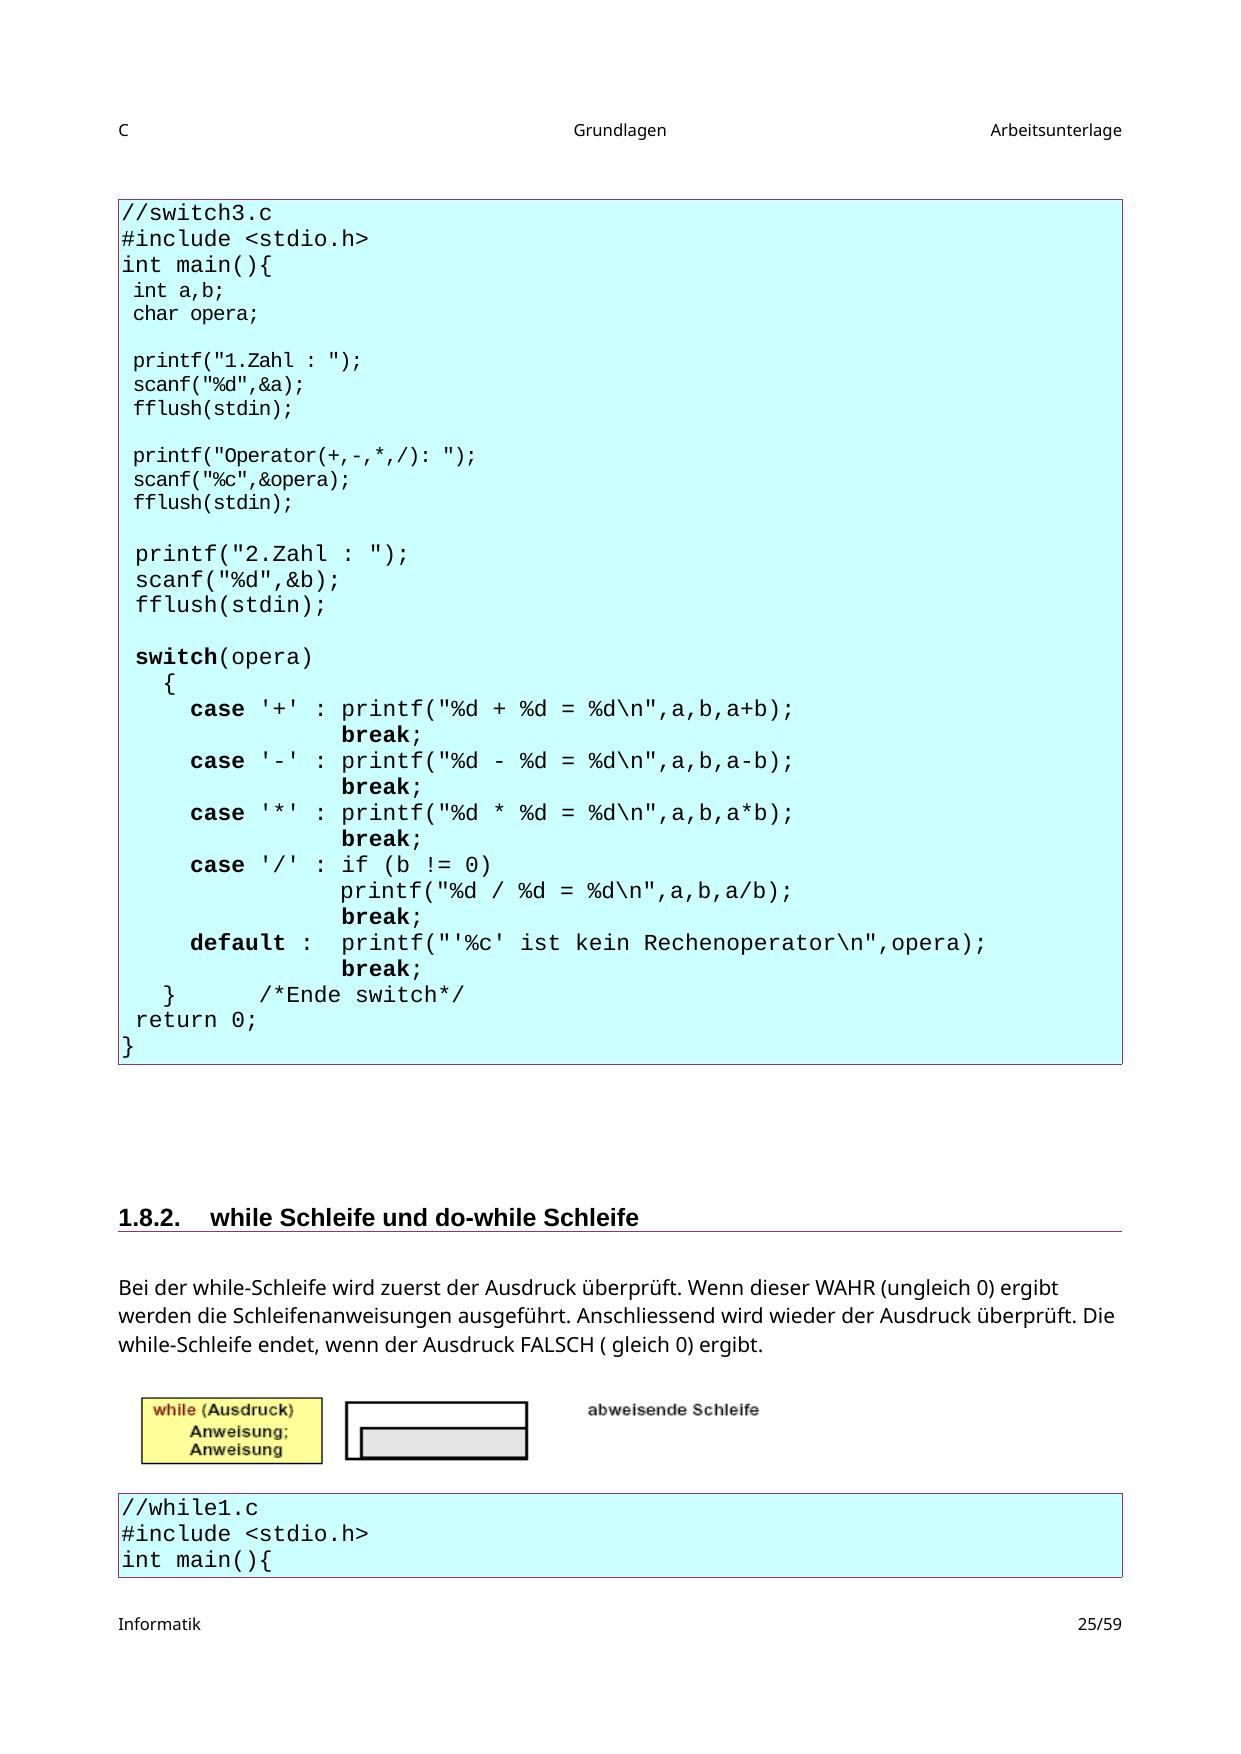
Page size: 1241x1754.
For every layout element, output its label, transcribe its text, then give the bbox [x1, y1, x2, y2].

text case '+' : printf("%d + %d = %d\n",a,b,a+b); break; case '-' : printf("%d - %d = %d\n",a,b,a-b); break; case '*' : printf("%d * %d = %d\n",a,b,a*b); break; case '/' : if (b != 0) [119, 694, 1122, 876]
text int a,b; char opera; printf("1.Zahl : "); scanf("%d",&a); [119, 277, 1122, 395]
text Bei der while-Schleife wird zuerst der Ausdruck überprüft. Wenn dieser WAHR (ungleich 0) ergibt werden die Schleifenanweisungen ausgeführt. Anschliessend wird wieder der Ausdruck überprüft. Die while-Schleife endet, wenn der Ausdruck FALSCH ( gleich 0) ergibt. [118, 1273, 1122, 1358]
text switch(opera) { [119, 617, 1122, 694]
text #include <stdio.h> int main(){ [119, 225, 1122, 277]
picture [134, 1396, 764, 1472]
text fflush(stdin); printf("Operator(+,-,*,/): "); scanf("%c",&opera); fflush(stdin); [119, 395, 1122, 513]
text //switch3.c [119, 200, 1122, 225]
subtitle while Schleife und do-while Schleife [118, 1202, 1122, 1231]
text printf("%d / %d = %d\n",a,b,a/b); break; default : printf("'%c' ist kein Rechenoperator\n",opera); break; } /*Ende switch*/ return 0; } [119, 876, 1122, 1064]
text printf("2.Zahl : "); scanf("%d",&b); fflush(stdin); [119, 513, 1122, 617]
text //while1.c #include <stdio.h> int main(){ [119, 1494, 1122, 1577]
